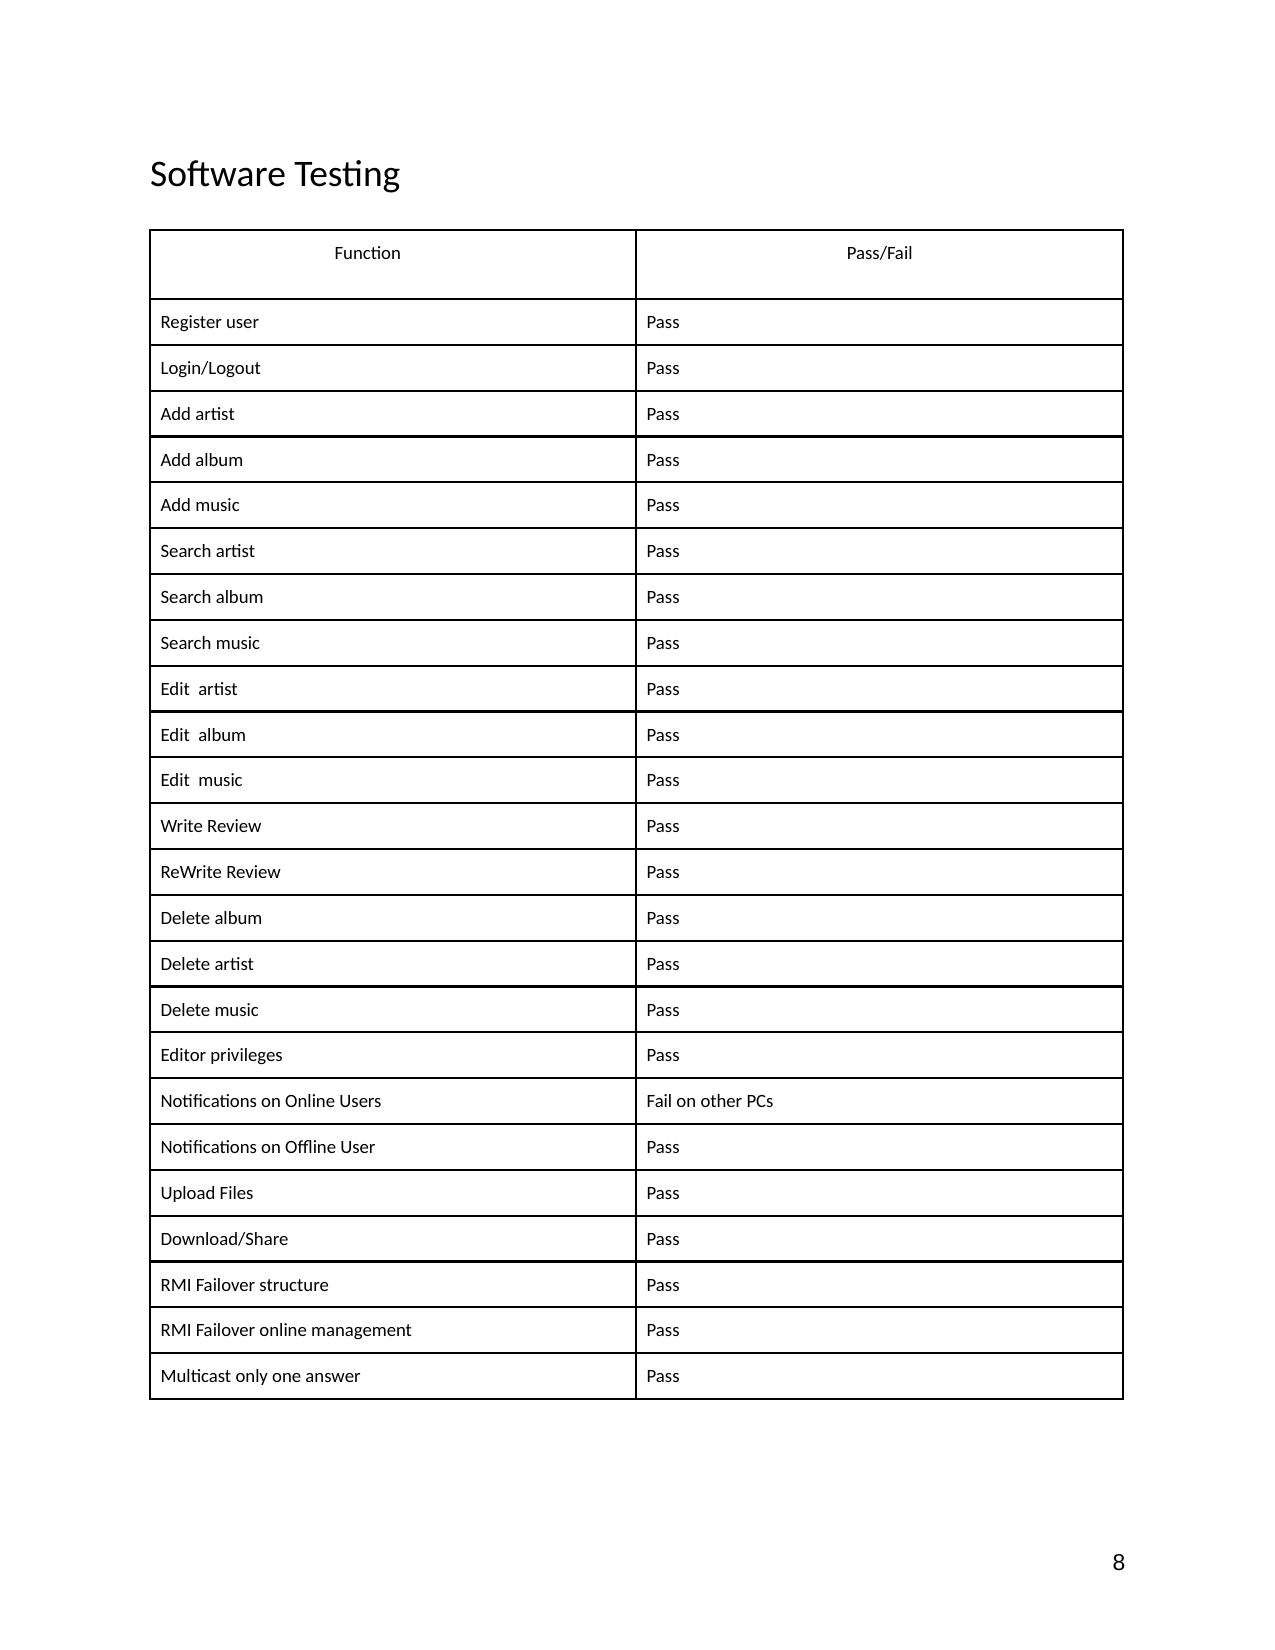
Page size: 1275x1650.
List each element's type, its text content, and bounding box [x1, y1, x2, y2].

table_cell Pass [637, 300, 1122, 344]
table_cell Multicast only one answer [151, 1354, 635, 1398]
table_cell Search artist [151, 529, 635, 573]
table_cell Delete music [151, 988, 635, 1031]
table_header Function [151, 231, 635, 298]
table_cell Edit album [151, 713, 635, 756]
table_cell Edit artist [151, 667, 635, 710]
table_cell Pass [637, 1125, 1122, 1169]
table_cell Login/Logout [151, 346, 635, 389]
table_cell Add album [151, 438, 635, 481]
table_cell Pass [637, 1308, 1122, 1352]
table_cell Edit music [151, 758, 635, 802]
table_cell Pass [637, 713, 1122, 756]
table_cell Download/Share [151, 1217, 635, 1260]
table_cell Pass [637, 1033, 1122, 1077]
table_cell Pass [637, 1171, 1122, 1214]
table_cell Pass [637, 575, 1122, 619]
table_cell Delete album [151, 896, 635, 939]
table_cell Editor privileges [151, 1033, 635, 1077]
table_cell Register user [151, 300, 635, 344]
table_cell Notifications on Online Users [151, 1079, 635, 1123]
table_cell Pass [637, 529, 1122, 573]
table_cell Pass [637, 988, 1122, 1031]
table_cell Pass [637, 346, 1122, 389]
table_cell Search music [151, 621, 635, 664]
table_cell Pass [637, 758, 1122, 802]
table_cell Pass [637, 942, 1122, 985]
table_cell Pass [637, 483, 1122, 527]
table_cell Pass [637, 1217, 1122, 1260]
table_cell Pass [637, 392, 1122, 435]
table_cell Add music [151, 483, 635, 527]
table_cell Add artist [151, 392, 635, 435]
table_cell Fail on other PCs [637, 1079, 1122, 1123]
table_cell Pass [637, 1263, 1122, 1306]
table_cell Search album [151, 575, 635, 619]
table_cell ReWrite Review [151, 850, 635, 894]
table_cell Pass [637, 438, 1122, 481]
table_cell Pass [637, 850, 1122, 894]
table_cell Write Review [151, 804, 635, 848]
table_header Pass/Fail [637, 231, 1122, 298]
table_cell Pass [637, 804, 1122, 848]
table_cell Delete artist [151, 942, 635, 985]
table_cell Pass [637, 1354, 1122, 1398]
table_cell Upload Files [151, 1171, 635, 1214]
table_cell Pass [637, 621, 1122, 664]
text Software Testing [150, 150, 1125, 196]
table_cell Notifications on Offline User [151, 1125, 635, 1169]
table_cell Pass [637, 896, 1122, 939]
table_cell RMI Failover structure [151, 1263, 635, 1306]
table_cell RMI Failover online management [151, 1308, 635, 1352]
table_cell Pass [637, 667, 1122, 710]
